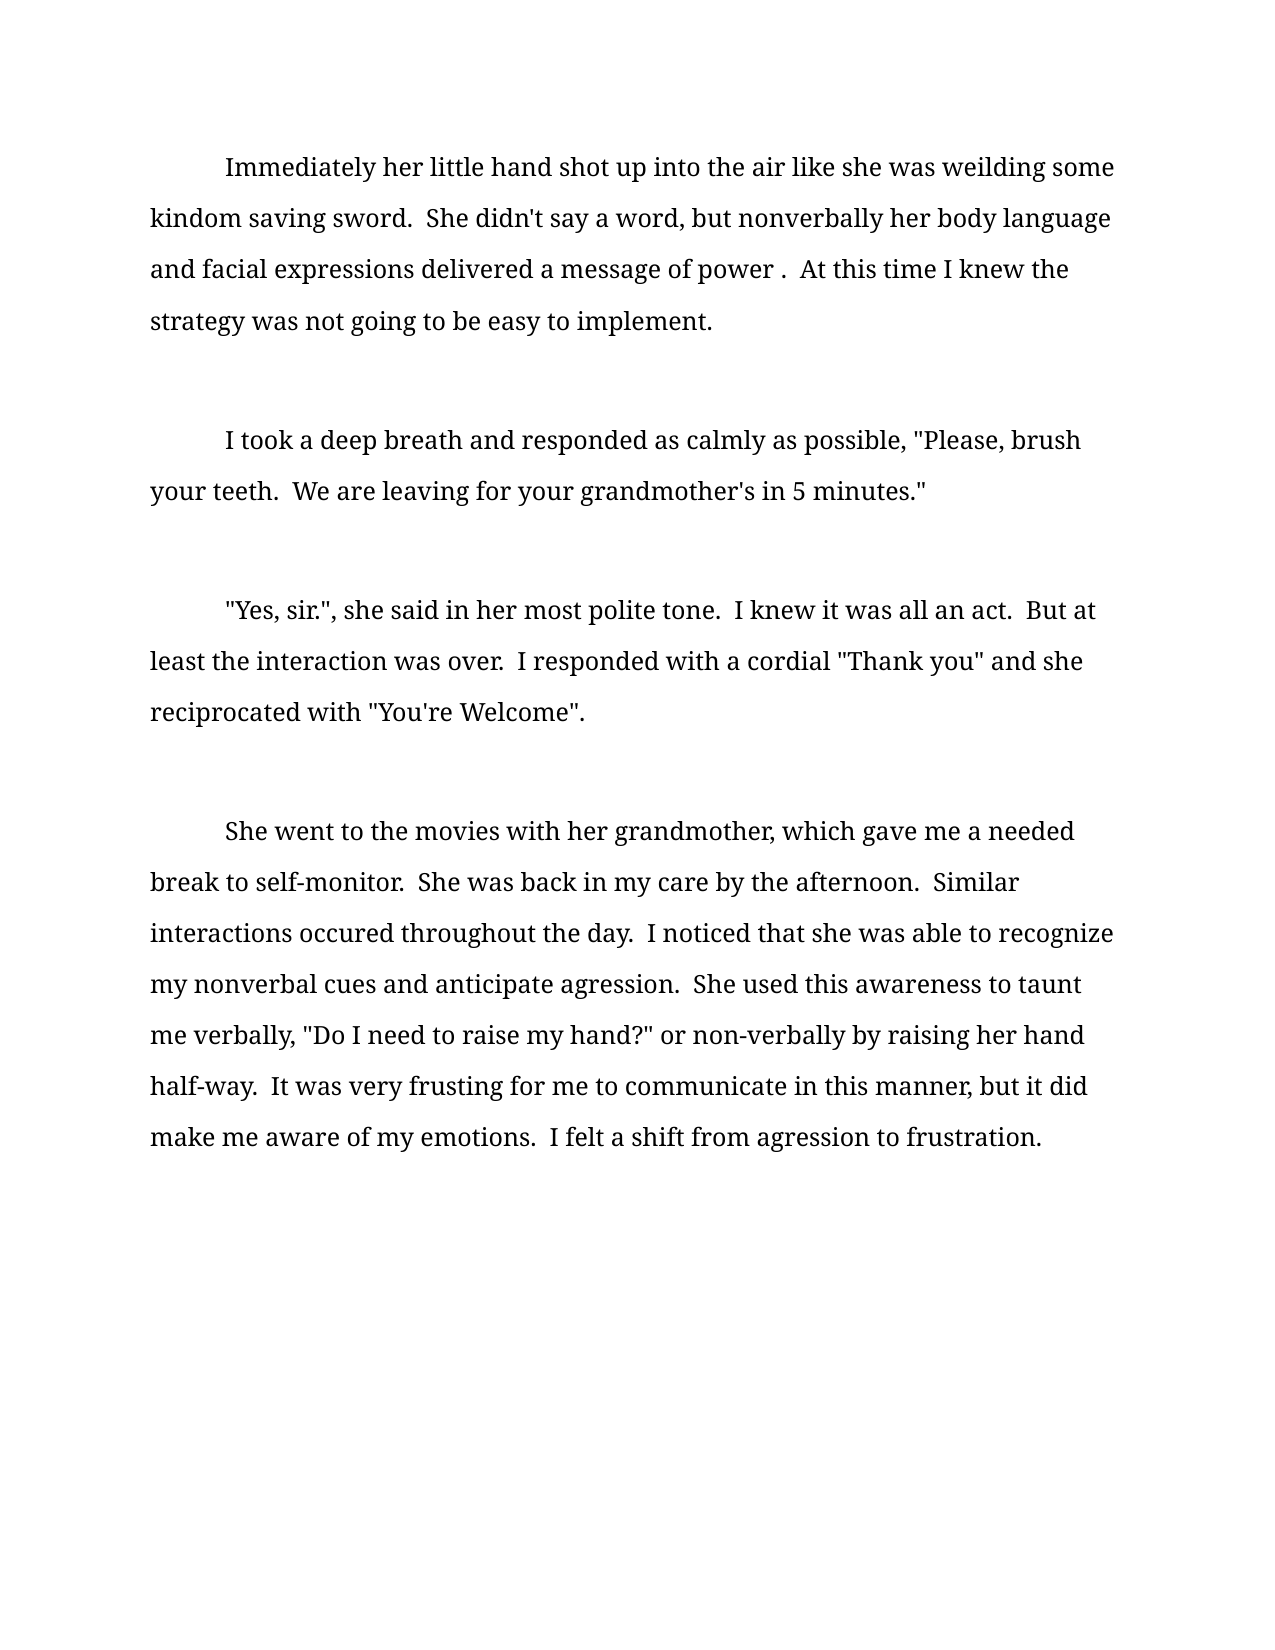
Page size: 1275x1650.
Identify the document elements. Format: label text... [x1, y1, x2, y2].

text Immediately her little hand shot up into the air like she was weilding some kindom saving sword. She didn't say a word, but nonverbally her body language and facial expressions delivered a message of power . At this time I knew the strategy was not going to be easy to implement. [150, 150, 1125, 337]
text I took a deep breath and responded as calmly as possible, "Please, brush your teeth. We are leaving for your grandmother's in 5 minutes." [150, 422, 1125, 507]
text "Yes, sir.", she said in her most polite tone. I knew it was all an act. But at least the interaction was over. I responded with a cordial "Thank you" and she reciprocated with "You're Welcome". [150, 592, 1125, 729]
text She went to the movies with her grandmother, which gave me a needed break to self-monitor. She was back in my care by the afternoon. Similar interactions occured throughout the day. I noticed that she was able to recognize my nonverbal cues and anticipate agression. She used this awareness to taunt me verbally, "Do I need to raise my hand?" or non-verbally by raising her hand half-way. It was very frusting for me to communicate in this manner, but it did make me aware of my emotions. I felt a shift from agression to frustration. [150, 814, 1125, 1154]
